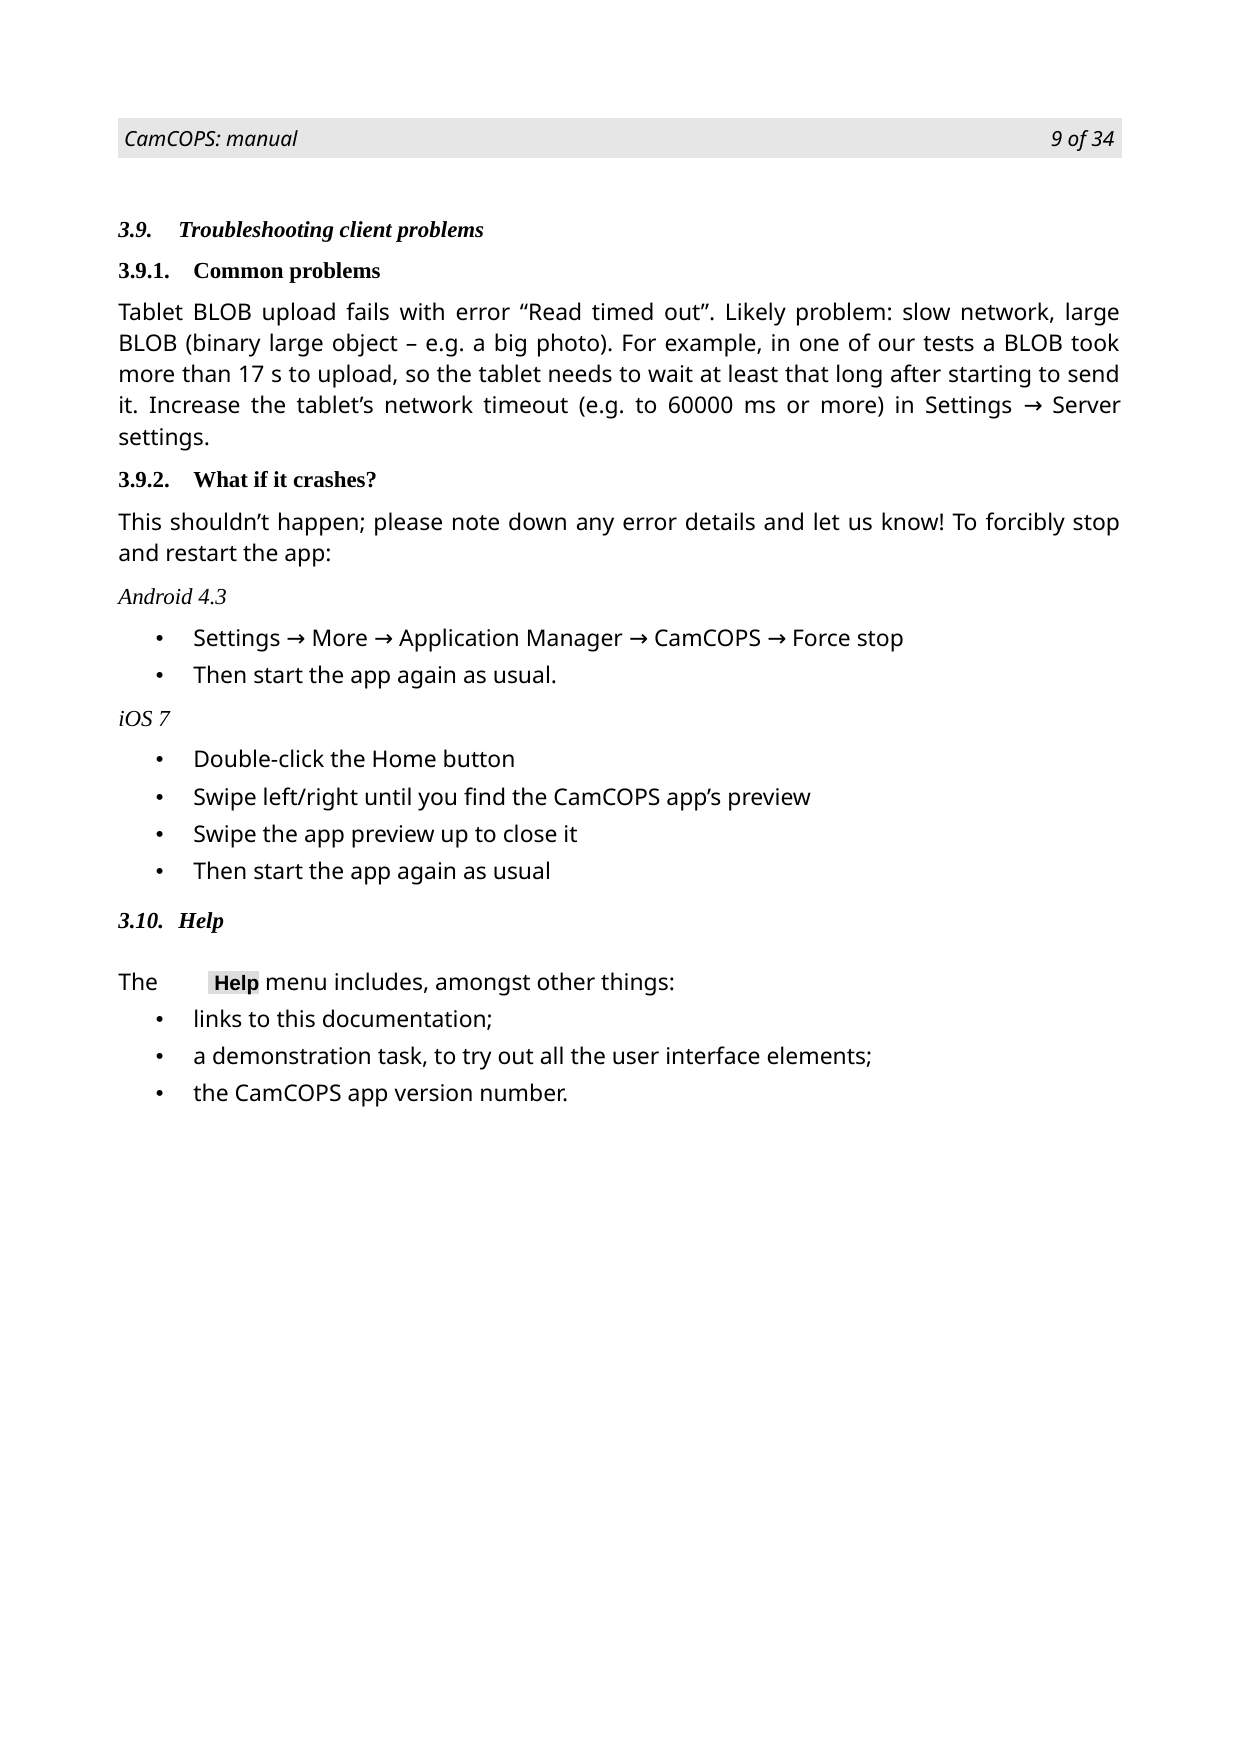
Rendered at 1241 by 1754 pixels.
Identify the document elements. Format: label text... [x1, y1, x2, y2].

text This shouldn’t happen; please note down any error details and let us know! To forcibly stop and restart the app: [118, 505, 1122, 568]
list links to this documentation; [156, 1003, 1122, 1034]
subtitle Android 4.3 [118, 583, 1122, 609]
subtitle What if it crashes? [118, 467, 1122, 493]
list Swipe left/right until you find the CamCOPS app’s preview [156, 781, 1122, 812]
list Swipe the app preview up to close it [156, 818, 1122, 849]
list Then start the app again as usual. [156, 659, 1122, 690]
list a demonstration task, to try out all the user interface elements; [156, 1040, 1122, 1071]
list Then start the app again as usual [156, 855, 1122, 886]
list the CamCOPS app version number. [156, 1077, 1122, 1108]
list Double-click the Home button [156, 743, 1122, 775]
subtitle iOS 7 [118, 705, 1122, 731]
subtitle Common problems [118, 257, 1122, 283]
subtitle Troubleshooting client problems [118, 216, 1122, 242]
text Tablet BLOB upload fails with error “Read timed out”. Likely problem: slow network, large BLOB (binary large object – e.g. a big photo). For example, in one of our tests a BLOB took more than 17 s to upload, so the tablet needs to wait at least that long after starting to send it. Increase the tablet’s network timeout (e.g. to 60000 ms or more) in Settings → Server settings. [118, 296, 1122, 452]
list Settings → More → Application Manager → CamCOPS → Force stop [156, 621, 1122, 653]
text The Help menu includes, amongst other things: [118, 946, 1122, 997]
subtitle Help [118, 907, 1122, 933]
